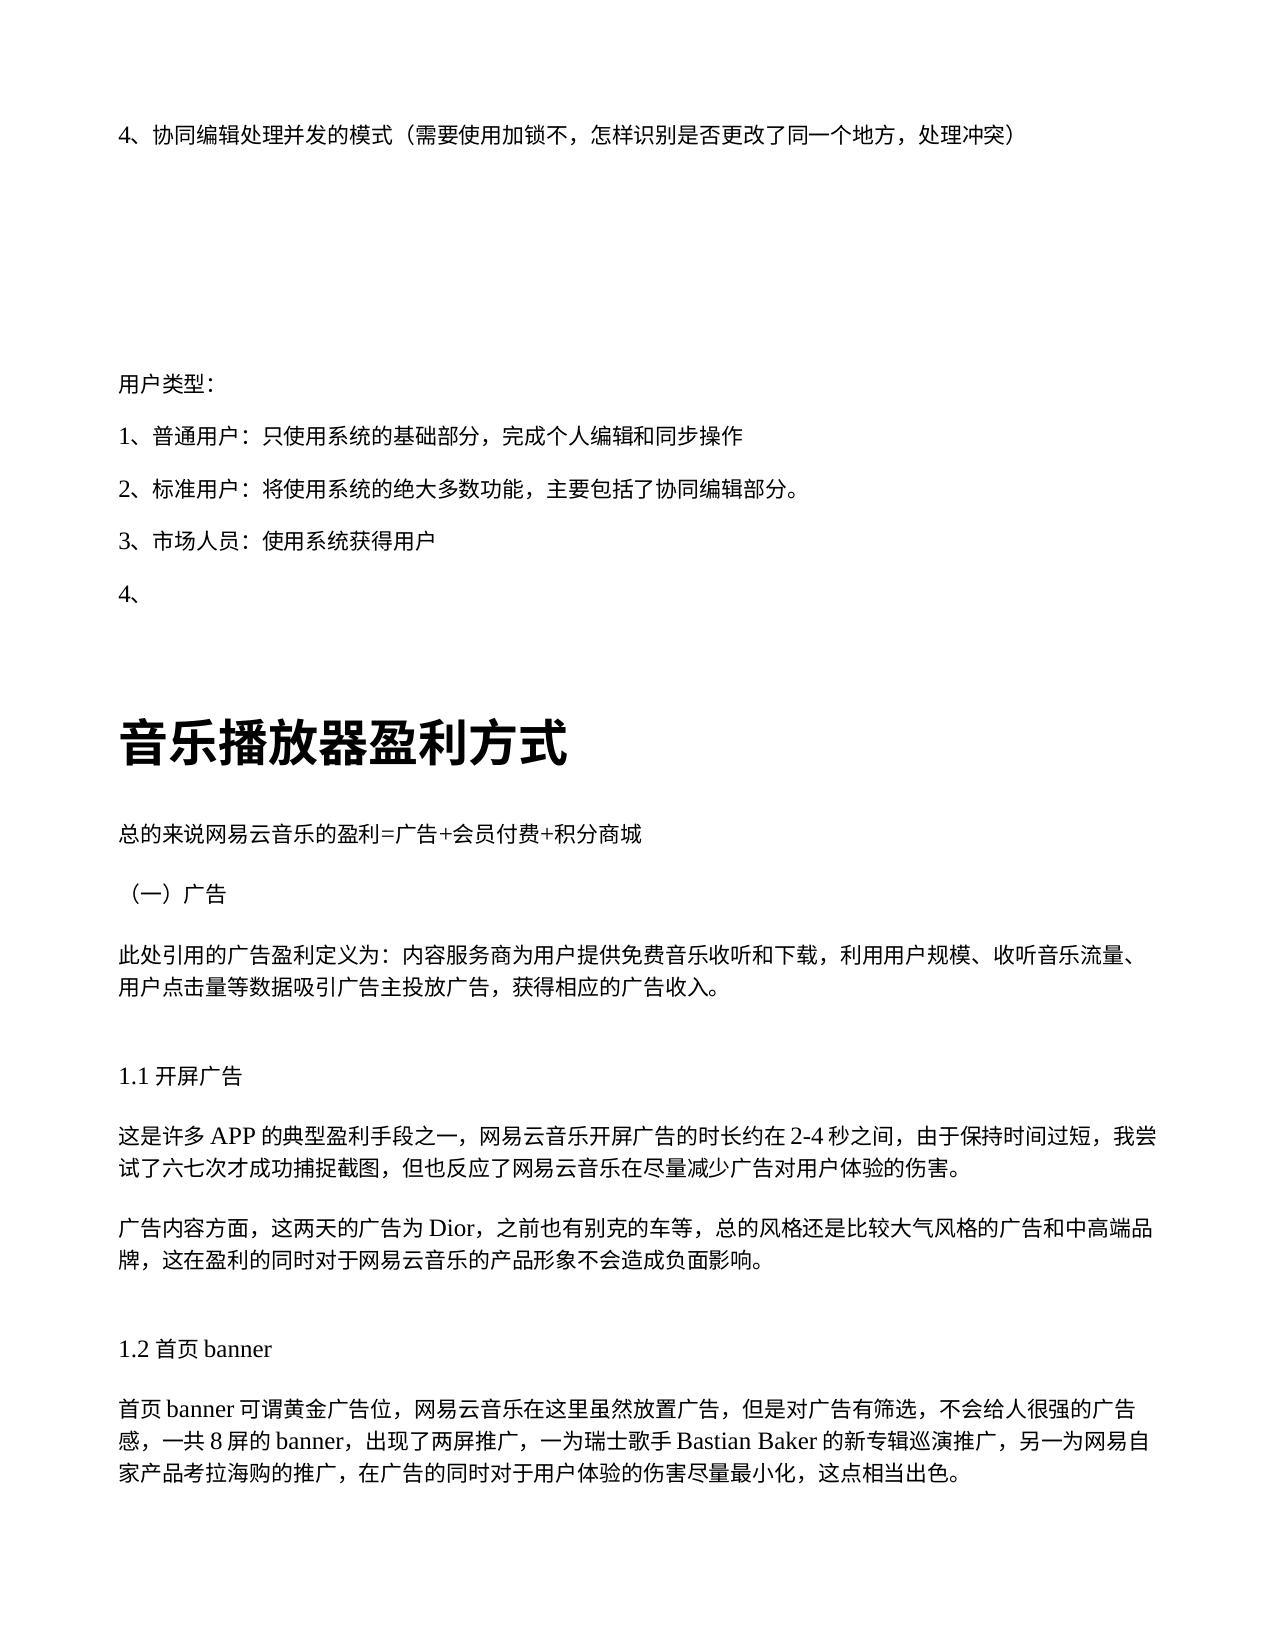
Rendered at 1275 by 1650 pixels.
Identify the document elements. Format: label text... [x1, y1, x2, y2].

text 1、普通用户：只使用系统的基础部分，完成个人编辑和同步操作 [118, 419, 1157, 451]
text 3、市场人员：使用系统获得用户 [118, 524, 1157, 556]
subtitle 音乐播放器盈利方式 [118, 703, 1157, 776]
text 4、 [118, 577, 1157, 608]
text 用户类型： [118, 367, 1157, 398]
text 2、标准用户：将使用系统的绝大多数功能，主要包括了协同编辑部分。 [118, 472, 1157, 503]
text 4、协同编辑处理并发的模式（需要使用加锁不，怎样识别是否更改了同一个地方，处理冲突） [118, 118, 1157, 150]
text 总的来说网易云音乐的盈利=广告+会员付费+积分商城 （一）广告 此处引用的广告盈利定义为：内容服务商为用户提供免费音乐收听和下载，利用用户规模、收听音乐流量、用户点击量等数据吸引广告主投放广告，获得相应的广告收入。 1.1 开屏广告 这是许多APP的典型盈利手段之一，网易云音乐开屏广告的时长约在2-4秒之间，由于保持时间过短，我尝试了六七次才成功捕捉截图，但也反应了网易云音乐在尽量减少广告对用户体验的伤害。 广告内容方面，这两天的广告为Dior，之前也有别克的车等，总的风格还是比较大气风格的广告和中高端品牌，这在盈利的同时对于网易云音乐的产品形象不会造成负面影响。 1.2 首页banner 首页banner可谓黄金广告位，网易云音乐在这里虽然放置广告，但是对广告有筛选，不会给人很强的广告感，一共8屏的banner，出现了两屏推广，一为瑞士歌手Bastian Baker的新专辑巡演推广，另一为网易自家产品考拉海购的推广，在广告的同时对于用户体验的伤害尽量最小化，这点相当出色。 1.3 粉丝付费直播：音乐大战 网易云音乐音乐大战是网易云音乐于2015年8月11日晚举办的年度音乐盛典活动，是中国首个国民音乐顶级赛事。活动邀请中韩实力偶像明星，把歌手分成红白两队，进行擂台演唱比拼，通过在线直播实时互动选出最后赢家。 除了付费直播玩法，网易云音乐在“音乐大战”直播中尝试粉丝付费投票模式，在粉丝“参与感”上做了新文章，吸纳了极高的人气，也为在线音乐行业探索出了一条新的商业化路径。“音乐大战”融入真人秀元素，从歌手分组、曲目选择到现场拉票，歌手之间、歌手与帮唱嘉宾之间、歌手与观众之间的互动无处不在。现场观众及线上网友实时参与，带入感很强。根据数据统计，“音乐大战”最高同时在线人数高达78万，投票数超1500万，弹幕发布数超100万，堪称规模之最。 [118, 788, 1157, 1516]
